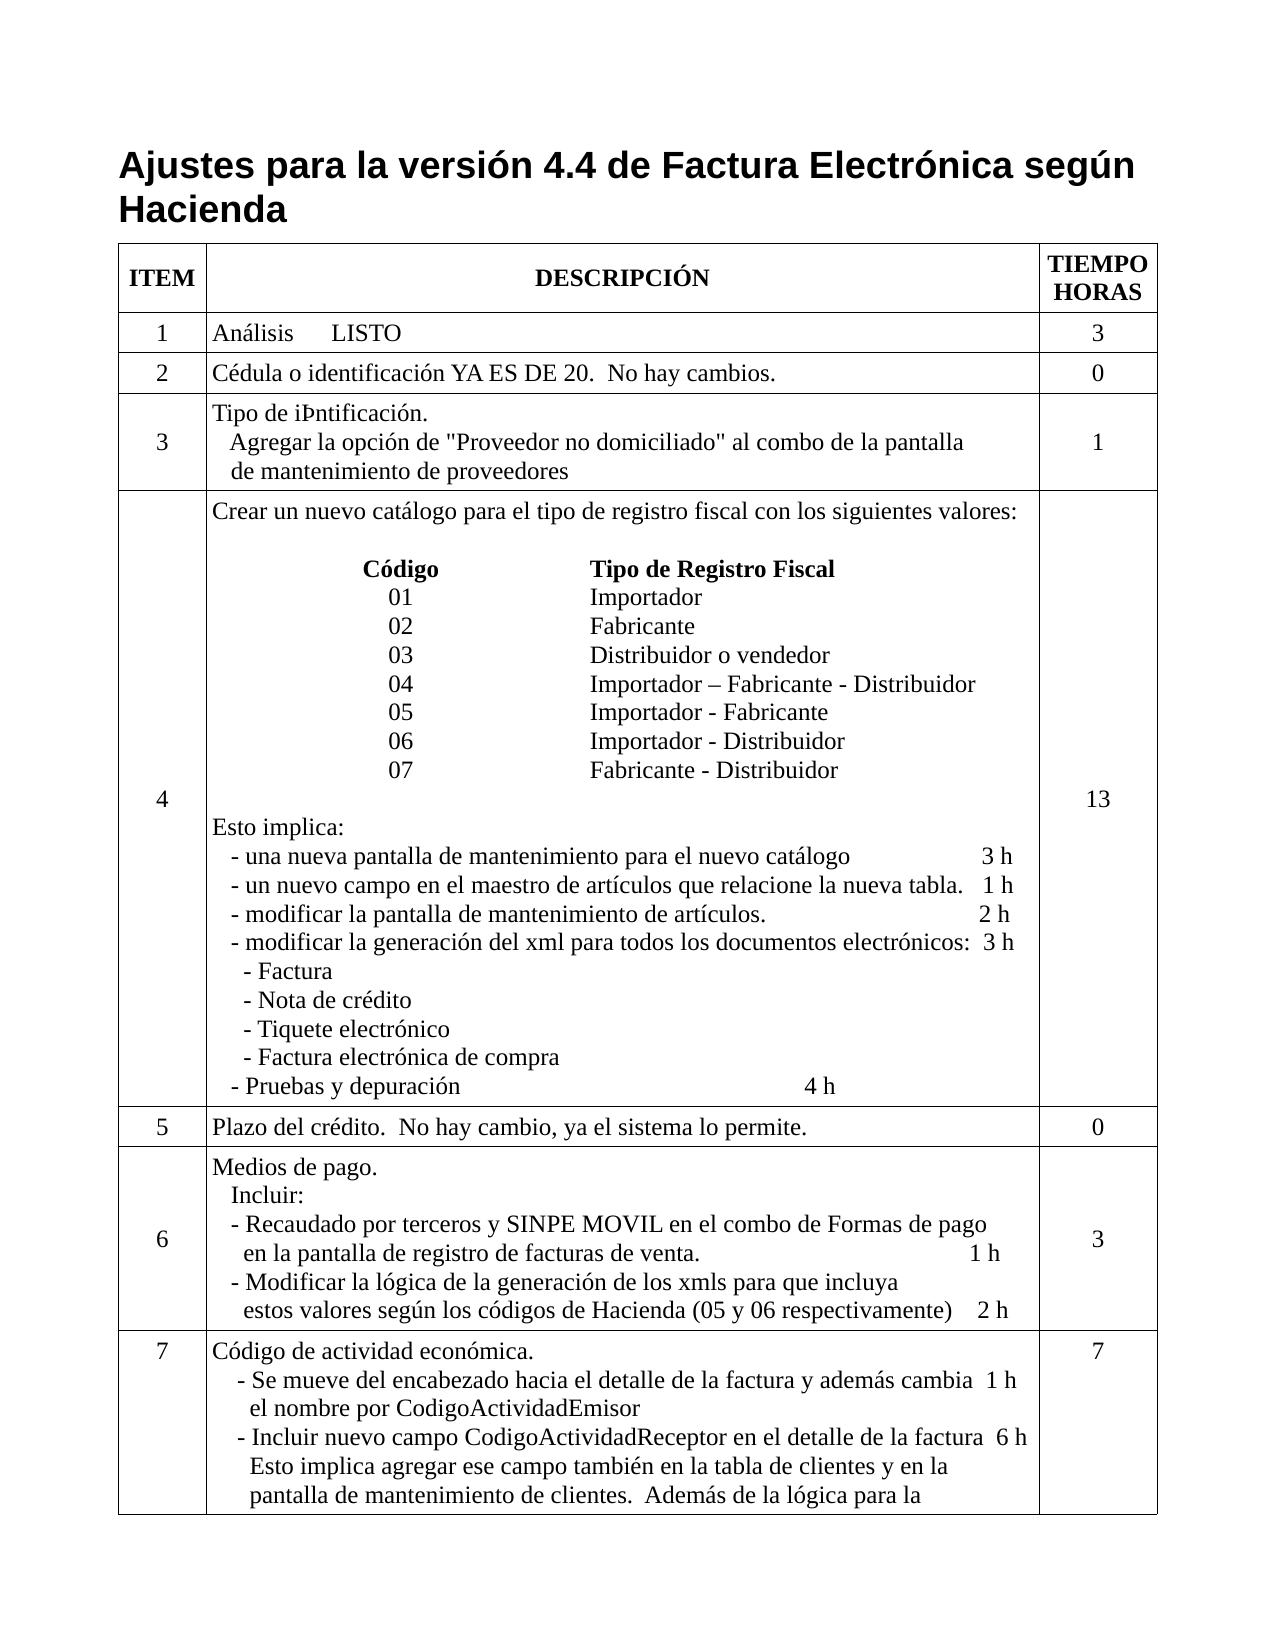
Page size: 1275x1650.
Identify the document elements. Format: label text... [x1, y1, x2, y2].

table_cell 06 [212, 726, 589, 755]
table_cell 3 [119, 394, 206, 490]
table_cell Tipo de iÞntificación. Agregar la opción de "Proveedor no domiciliado" al combo de la pantalla de mantenimiento de proveedores [207, 394, 1039, 490]
table_header Código [212, 554, 589, 582]
table_cell Crear un nuevo catálogo para el tipo de registro fiscal con los siguientes valores: Esto implica: - una nueva pantalla de mantenimiento para el nuevo catálogo 3 h - un nuevo campo en el maestro de artículos que relacione la nueva tabla. 1 h - modificar la pantalla de mantenimiento de artículos. 2 h - modificar la generación del xml para todos los documentos electrónicos: 3 h - Factura - Nota de crédito - Tiquete electrónico - Factura electrónica de compra - Pruebas y depuración 4 h [207, 491, 1039, 1106]
table_cell Fabricante - Distribuidor [590, 755, 1033, 784]
table_cell 03 [212, 640, 589, 669]
table_cell Plazo del crédito. No hay cambio, ya el sistema lo permite. [207, 1107, 1039, 1146]
table_cell 0 [1040, 353, 1157, 393]
table_cell 02 [212, 611, 589, 640]
subtitle Ajustes para la versión 4.4 de Factura Electrónica según Hacienda [118, 143, 1157, 230]
table_cell 7 [1040, 1331, 1157, 1514]
table_cell 0 [1040, 1107, 1157, 1146]
table_cell 3 [1040, 1147, 1157, 1330]
table_cell Medios de pago. Incluir: - Recaudado por terceros y SINPE MOVIL en el combo de Formas de pago en la pantalla de registro de facturas de venta. 1 h - Modificar la lógica de la generación de los xmls para que incluya estos valores según los códigos de Hacienda (05 y 06 respectivamente) 2 h [207, 1147, 1039, 1330]
table_cell Cédula o identificación YA ES DE 20. No hay cambios. [207, 353, 1039, 393]
table_cell 01 [212, 583, 589, 611]
table_cell 04 [212, 669, 589, 697]
table_cell 7 [119, 1331, 206, 1514]
table_cell Código de actividad económica. - Se mueve del encabezado hacia el detalle de la factura y además cambia 1 h el nombre por CodigoActividadEmisor - Incluir nuevo campo CodigoActividadReceptor en el detalle de la factura 6 h Esto implica agregar ese campo también en la tabla de clientes y en la pantalla de mantenimiento de clientes. Además de la lógica para la [207, 1331, 1039, 1514]
table_cell Importador - Fabricante [590, 698, 1033, 726]
table_cell 5 [119, 1107, 206, 1146]
table_cell 1 [119, 313, 206, 352]
table_cell 6 [119, 1147, 206, 1330]
table_cell Fabricante [590, 611, 1033, 640]
table_cell Importador - Distribuidor [590, 726, 1033, 755]
table_cell 1 [1040, 394, 1157, 490]
table_header DESCRIPCIÓN [207, 244, 1039, 312]
table_cell 07 [212, 755, 589, 784]
table_cell Importador – Fabricante - Distribuidor [590, 669, 1033, 697]
table_cell 13 [1040, 491, 1157, 1106]
table_header Tipo de Registro Fiscal [590, 554, 1033, 582]
table_header ITEM [119, 244, 206, 312]
table_cell 4 [119, 491, 206, 1106]
table_header TIEMPO HORAS [1040, 244, 1157, 312]
table_cell Análisis LISTO [207, 313, 1039, 352]
table_cell 05 [212, 698, 589, 726]
table_cell Importador [590, 583, 1033, 611]
table_cell Distribuidor o vendedor [590, 640, 1033, 669]
table_cell 2 [119, 353, 206, 393]
table_cell 3 [1040, 313, 1157, 352]
